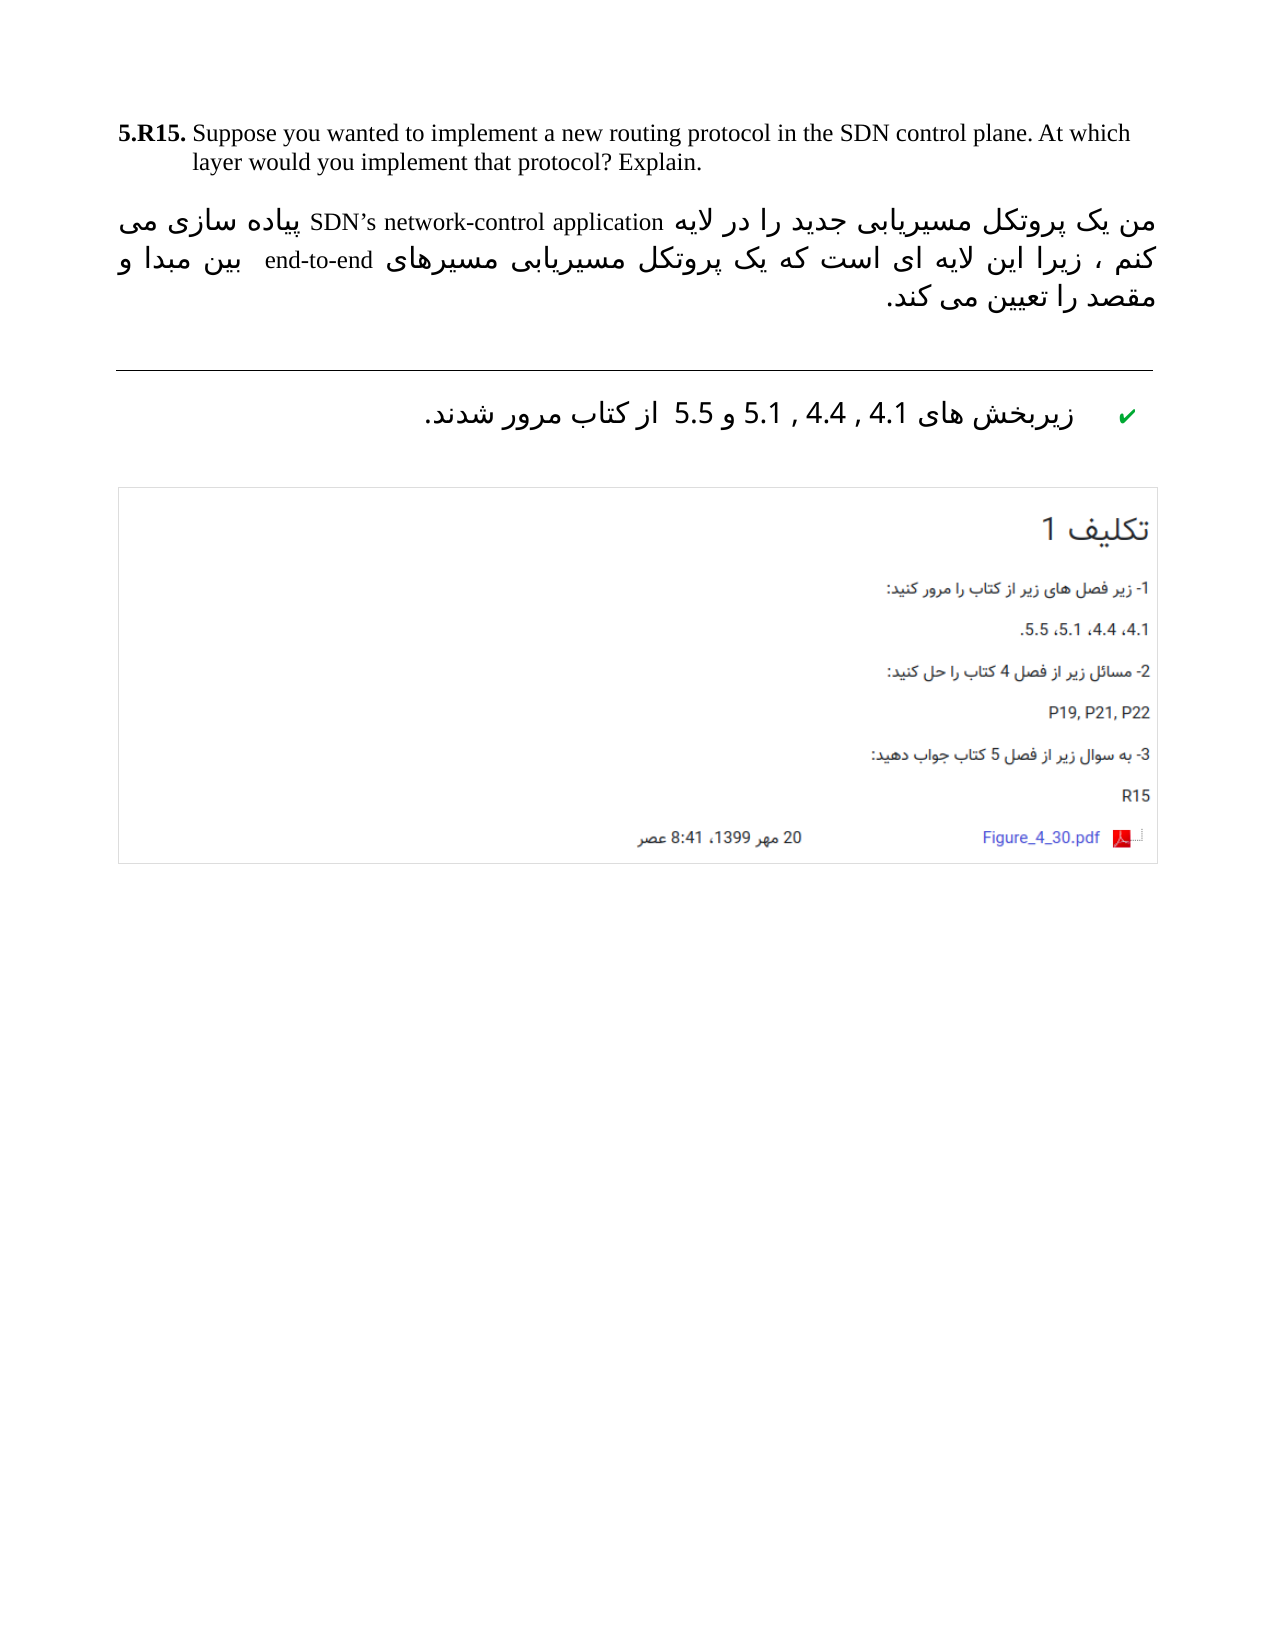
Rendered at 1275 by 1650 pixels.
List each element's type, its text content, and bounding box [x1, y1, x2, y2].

list [119, 488, 1157, 863]
list زیربخش های 4.1 , 4.4 , 5.1 و 5.5 از کتاب مرور شدند. [118, 398, 1119, 436]
text من یک پروتکل مسیریابی جدید را در لایه SDN’s network-control application پیاده سازی می کنم ، زیرا این لایه ای است که یک پروتکل مسیریابی مسیرهای end-to-end بین مبدا و مقصد را تعیین می کند. [118, 204, 1157, 318]
text 5.R15. Suppose you wanted to implement a new routing protocol in the SDN control plane. At which layer would you implement that protocol? Explain. [118, 118, 1157, 176]
picture [1048, 490, 1154, 861]
